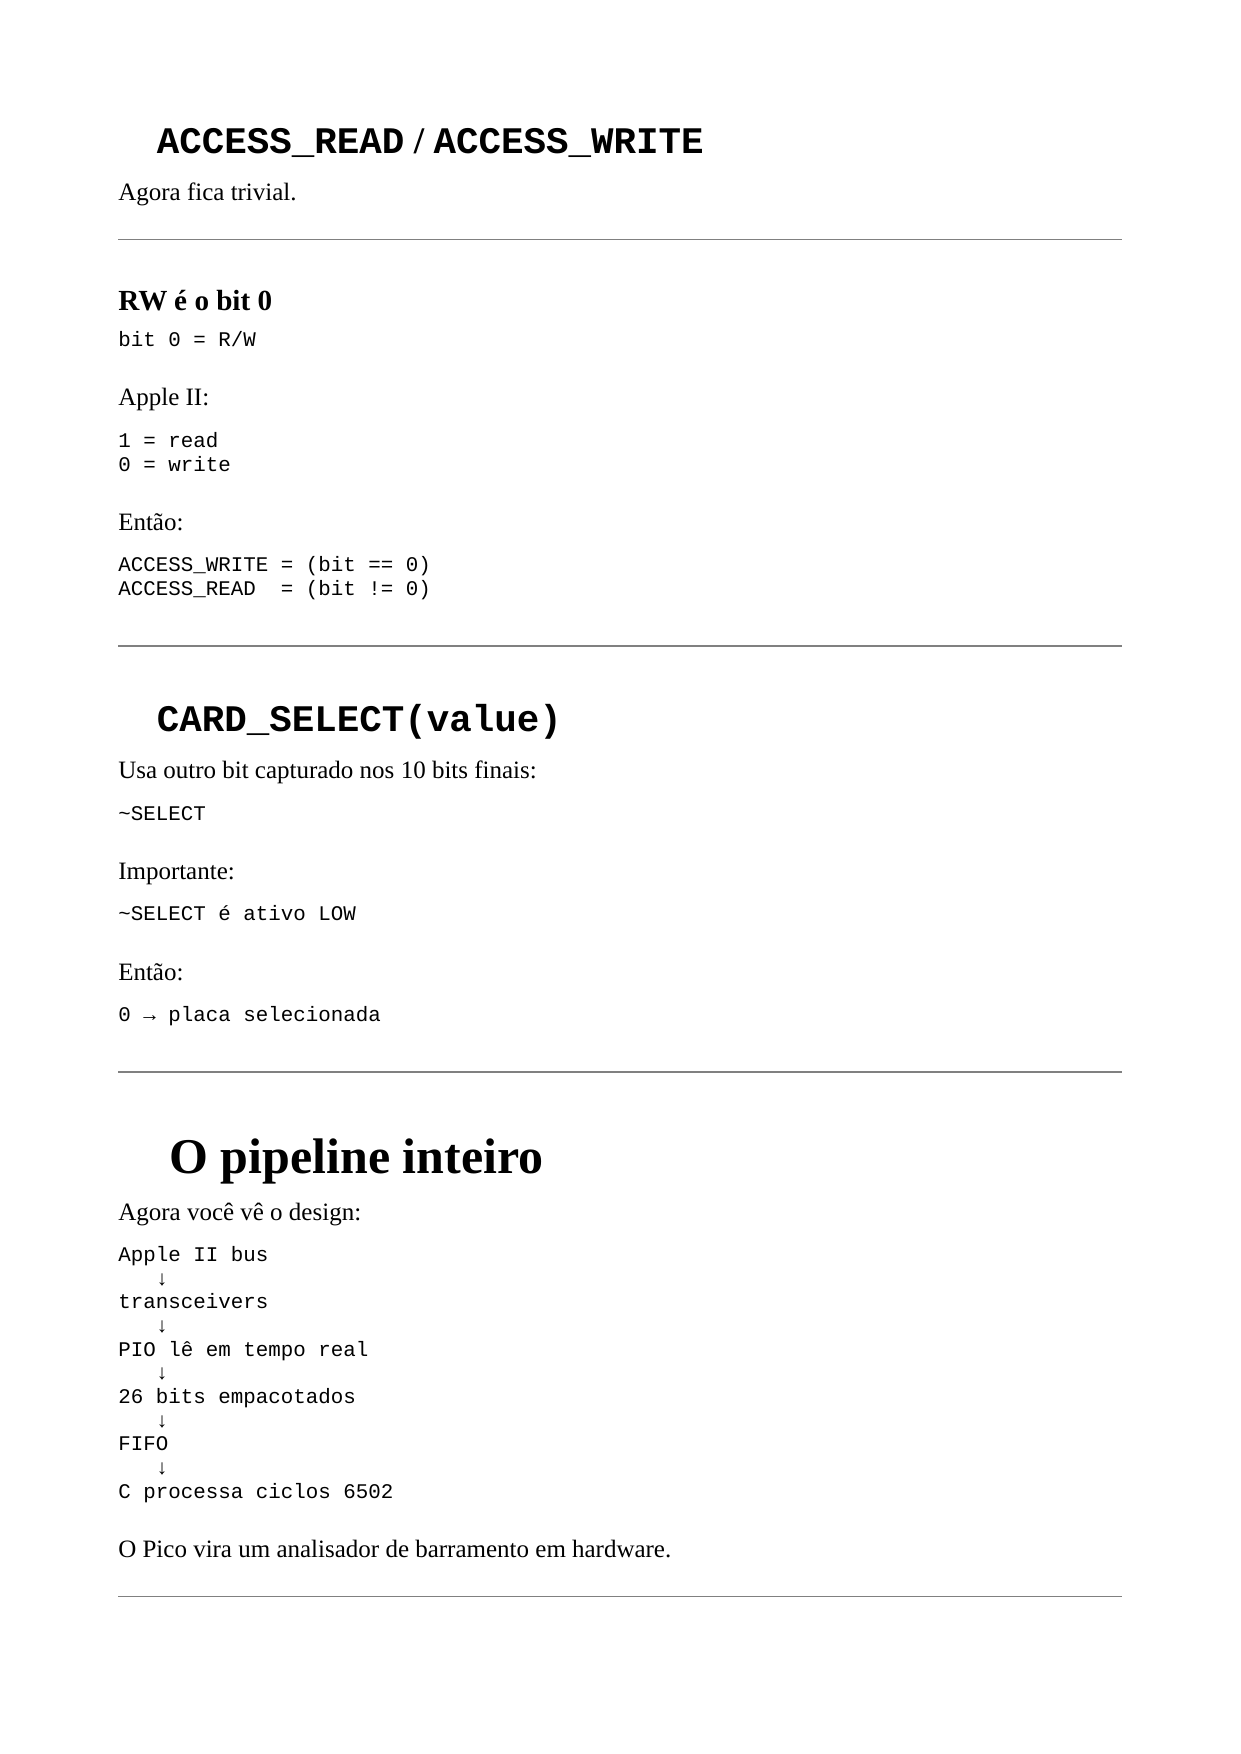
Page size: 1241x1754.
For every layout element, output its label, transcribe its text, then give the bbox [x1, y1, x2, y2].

text Então: [118, 507, 1122, 536]
text ↓ [118, 1268, 1122, 1291]
text bit 0 = R/W [118, 329, 1122, 353]
text C processa ciclos 6502 [118, 1481, 1122, 1504]
text transceivers [118, 1291, 1122, 1315]
text ↓ [118, 1410, 1122, 1433]
text Importante: [118, 856, 1122, 884]
text ~SELECT é ativo LOW [118, 903, 1122, 927]
text Agora fica trivial. [118, 177, 1122, 206]
text FIFO [118, 1433, 1122, 1457]
text 1 = read [118, 430, 1122, 454]
text ~SELECT [118, 803, 1122, 826]
text ↓ [118, 1315, 1122, 1339]
text O Pico vira um analisador de barramento em hardware. [118, 1534, 1122, 1562]
subtitle ✅ CARD_SELECT(value) [118, 696, 1122, 743]
text ↓ [118, 1362, 1122, 1386]
subtitle RW é o bit 0 [118, 283, 1122, 317]
text Agora você vê o design: [118, 1197, 1122, 1225]
text Apple II bus [118, 1244, 1122, 1268]
subtitle 🧠 O pipeline inteiro [118, 1127, 1122, 1184]
text ↓ [118, 1457, 1122, 1481]
text PIO lê em tempo real [118, 1339, 1122, 1362]
text Então: [118, 957, 1122, 985]
text 26 bits empacotados [118, 1386, 1122, 1410]
subtitle ✅ ACCESS_READ / ACCESS_WRITE [118, 118, 1122, 164]
text 0 → placa selecionada [118, 1004, 1122, 1028]
text Usa outro bit capturado nos 10 bits finais: [118, 755, 1122, 784]
text 0 = write [118, 454, 1122, 477]
text ACCESS_READ = (bit != 0) [118, 578, 1122, 602]
text Apple II: [118, 382, 1122, 411]
text ACCESS_WRITE = (bit == 0) [118, 554, 1122, 578]
